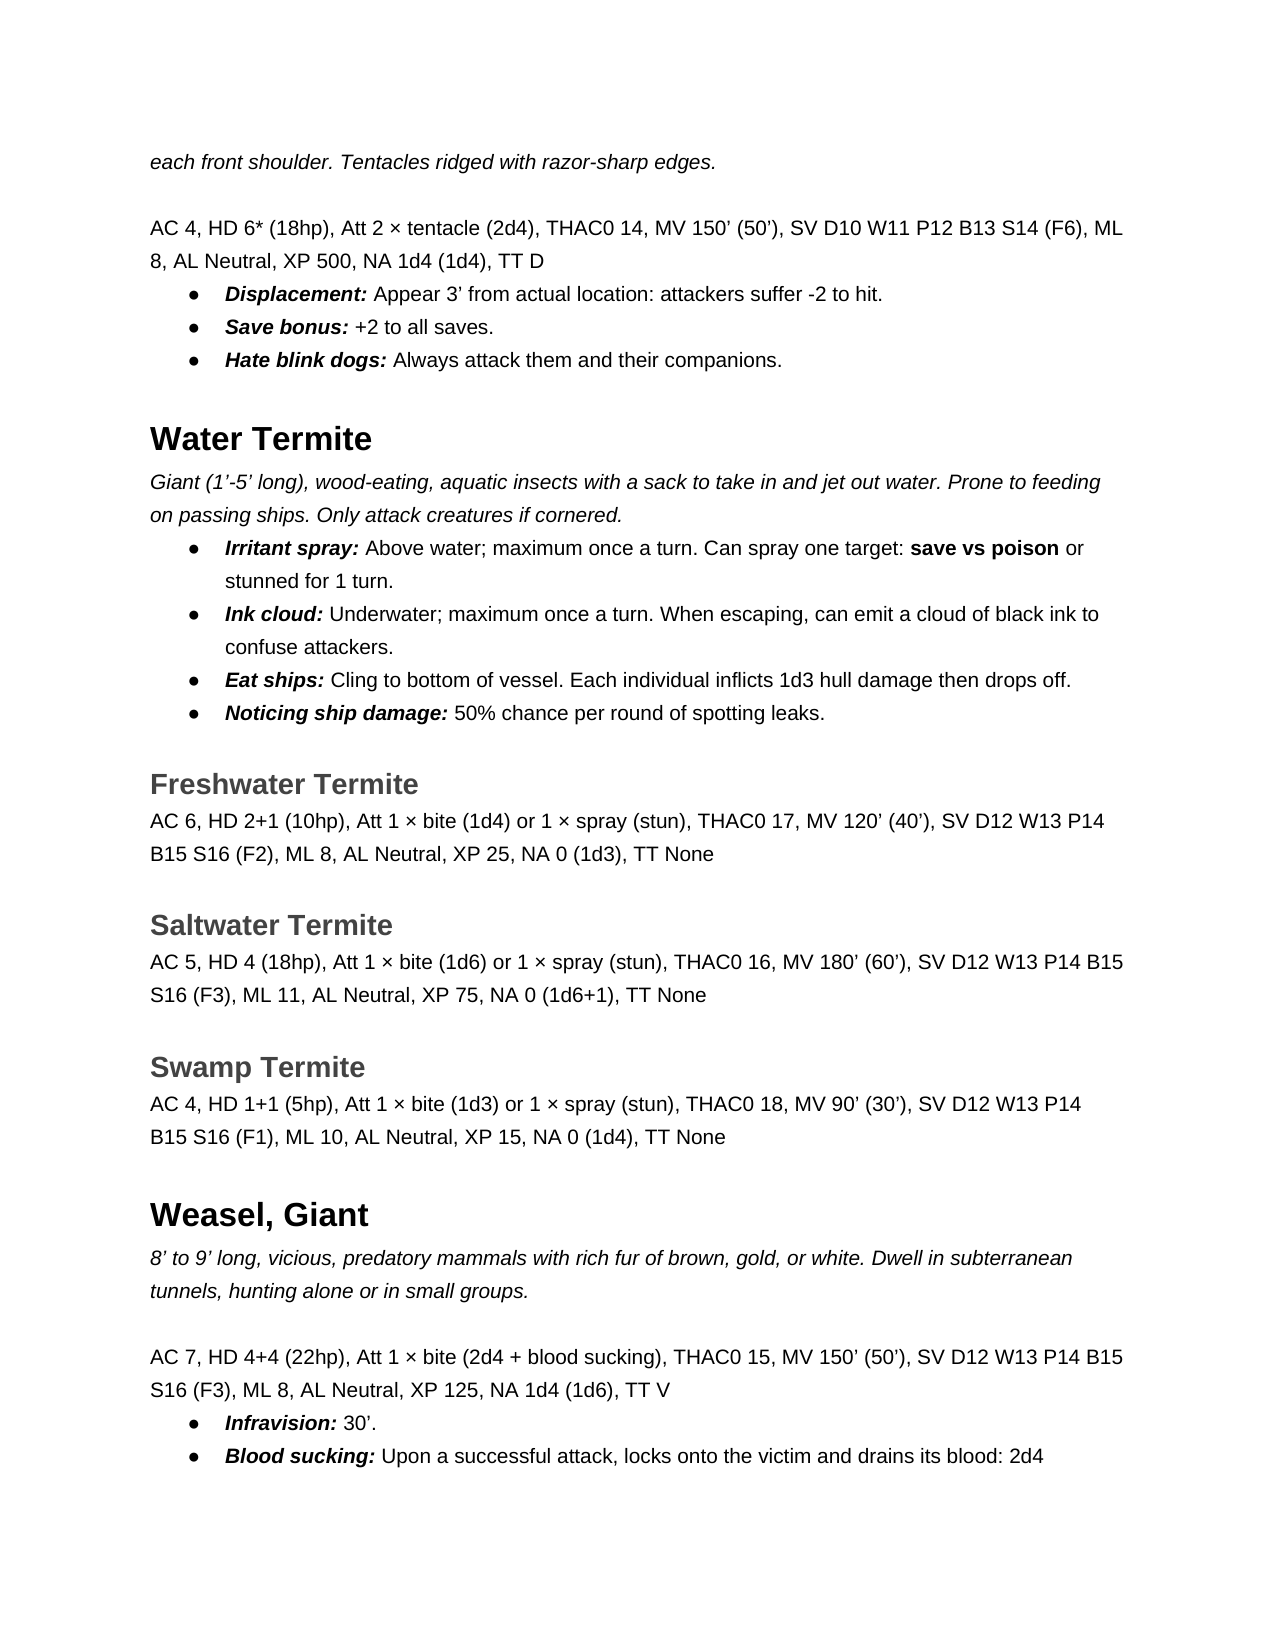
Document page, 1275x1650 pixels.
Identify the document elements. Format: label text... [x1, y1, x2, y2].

text Giant (1’-5’ long), wood-eating, aquatic insects with a sack to take in and jet out water. Prone to feeding on passing ships. Only attack creatures if cornered. [150, 469, 1125, 527]
text each front shoulder. Tentacles ridged with razor-sharp edges. [150, 150, 1125, 174]
list Displacement: Appear 3’ from actual location: attackers suffer -2 to hit. [187, 282, 1125, 306]
subtitle Water Termite [150, 419, 1125, 457]
text AC 6, HD 2+1 (10hp), Att 1 × bite (1d4) or 1 × spray (stun), THAC0 17, MV 120’ (40’), SV D12 W13 P14 B15 S16 (F2), ML 8, AL Neutral, XP 25, NA 0 (1d3), TT None [150, 809, 1125, 866]
text 8’ to 9’ long, vicious, predatory mammals with rich fur of brown, gold, or white. Dwell in subterranean tunnels, hunting alone or in small groups. [150, 1246, 1125, 1303]
list Infravision: 30’. [187, 1411, 1125, 1435]
list Save bonus: +2 to all saves. [187, 315, 1125, 339]
text AC 4, HD 1+1 (5hp), Att 1 × bite (1d3) or 1 × spray (stun), THAC0 18, MV 90’ (30’), SV D12 W13 P14 B15 S16 (F1), ML 10, AL Neutral, XP 15, NA 0 (1d4), TT None [150, 1091, 1125, 1148]
subtitle Weasel, Giant [150, 1195, 1125, 1233]
subtitle Swamp Termite [150, 1049, 1125, 1083]
list Noticing ship damage: 50% chance per round of spotting leaks. [187, 701, 1125, 725]
subtitle Freshwater Termite [150, 767, 1125, 801]
list Irritant spray: Above water; maximum once a turn. Can spray one target: save vs poison or stunned for 1 turn. [187, 536, 1125, 593]
subtitle Saltwater Termite [150, 908, 1125, 942]
list Eat ships: Cling to bottom of vessel. Each individual inflicts 1d3 hull damage then drops off. [187, 668, 1125, 692]
text AC 4, HD 6* (18hp), Att 2 × tentacle (2d4), THAC0 14, MV 150’ (50’), SV D10 W11 P12 B13 S14 (F6), ML 8, AL Neutral, XP 500, NA 1d4 (1d4), TT D [150, 216, 1125, 273]
text AC 7, HD 4+4 (22hp), Att 1 × bite (2d4 + blood sucking), THAC0 15, MV 150’ (50’), SV D12 W13 P14 B15 S16 (F3), ML 8, AL Neutral, XP 125, NA 1d4 (1d6), TT V [150, 1345, 1125, 1402]
list Blood sucking: Upon a successful attack, locks onto the victim and drains its blood: 2d4 [187, 1444, 1125, 1468]
text AC 5, HD 4 (18hp), Att 1 × bite (1d6) or 1 × spray (stun), THAC0 16, MV 180’ (60’), SV D12 W13 P14 B15 S16 (F3), ML 11, AL Neutral, XP 75, NA 0 (1d6+1), TT None [150, 950, 1125, 1007]
list Hate blink dogs: Always attack them and their companions. [187, 348, 1125, 372]
list Ink cloud: Underwater; maximum once a turn. When escaping, can emit a cloud of black ink to confuse attackers. [187, 602, 1125, 659]
